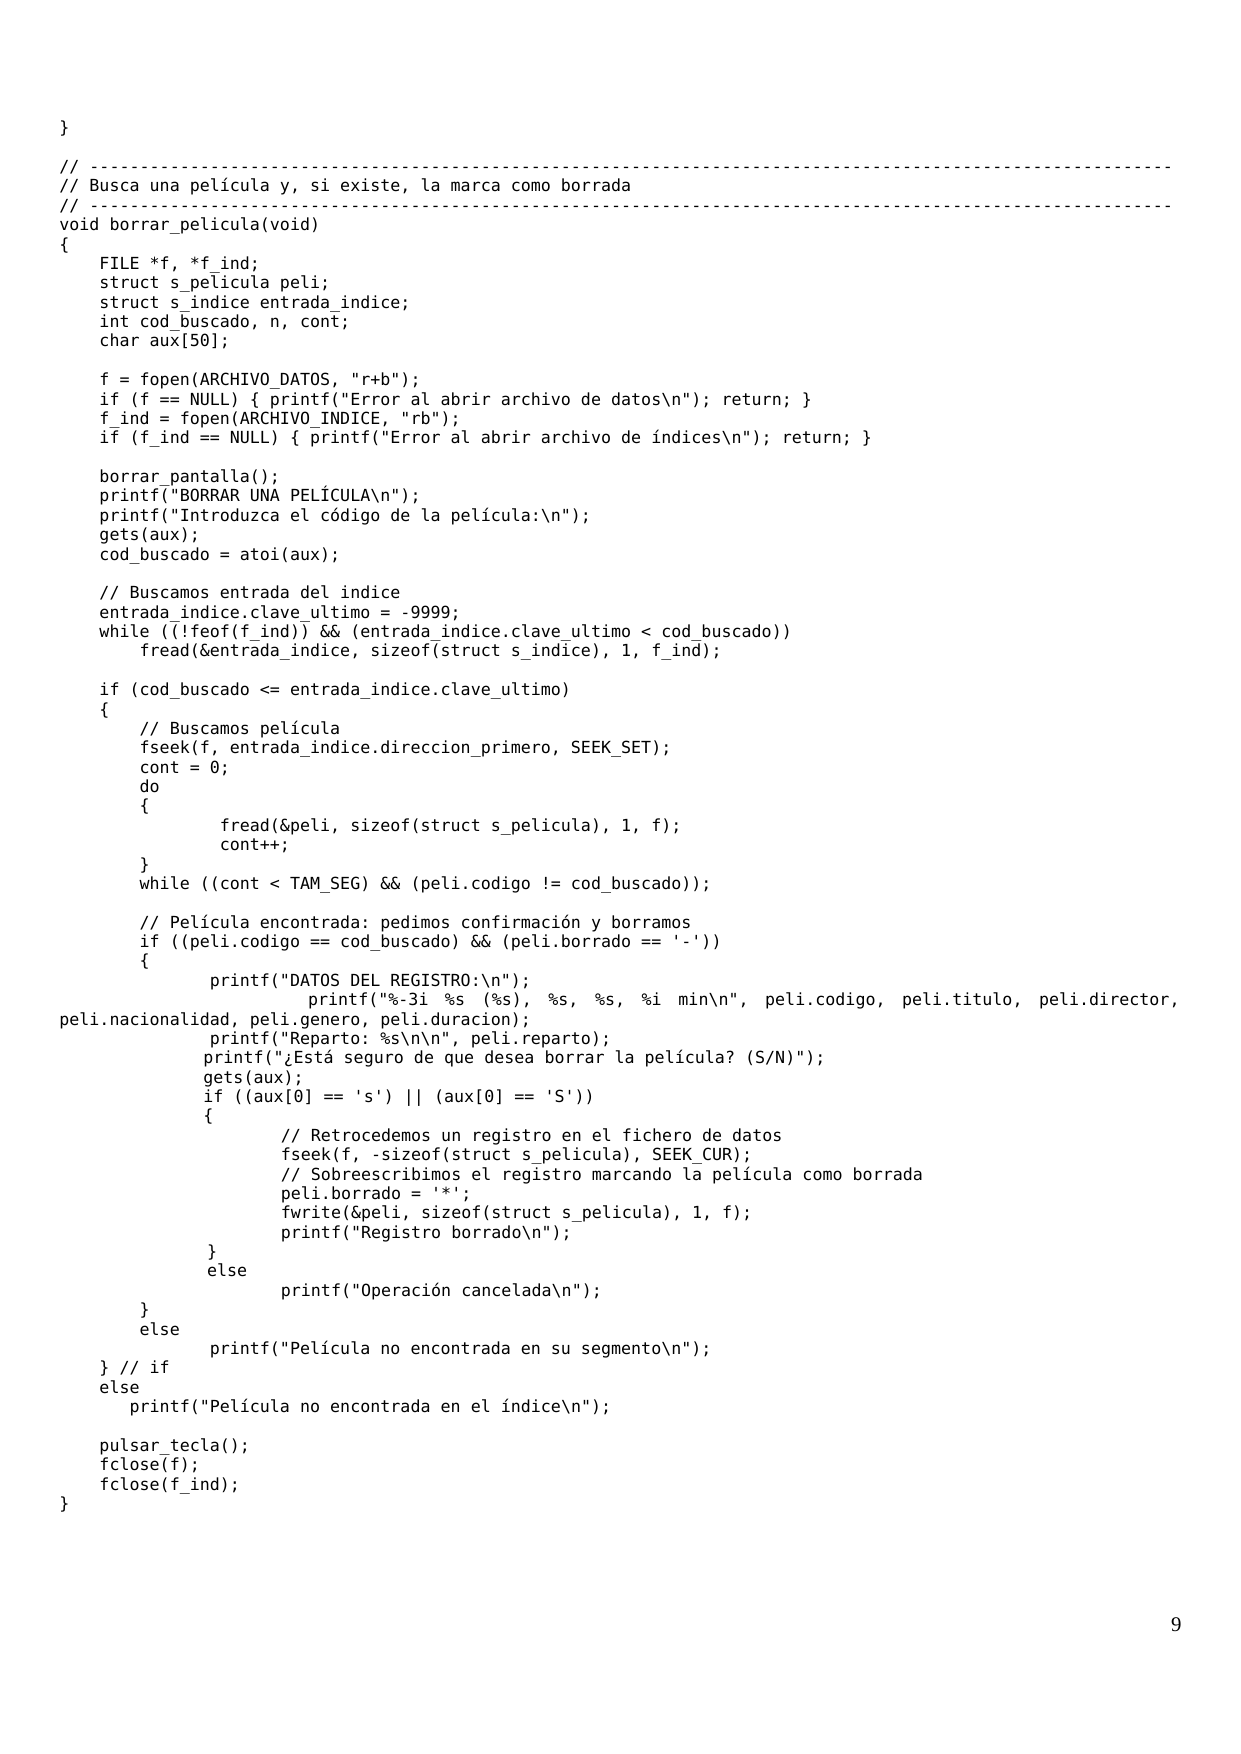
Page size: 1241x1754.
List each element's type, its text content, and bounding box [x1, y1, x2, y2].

text printf("DATOS DEL REGISTRO:\n"); [59, 971, 1181, 990]
text // Película encontrada: pedimos confirmación y borramos [59, 912, 1181, 932]
text printf("Registro borrado\n"); [59, 1222, 1181, 1242]
text } [59, 1300, 1181, 1319]
text do [59, 777, 1181, 796]
text fclose(f); [59, 1455, 1181, 1474]
text cont++; [59, 835, 1181, 854]
text printf("Película no encontrada en el í­ndice\n"); [59, 1397, 1181, 1416]
text struct s_pelicula peli; [59, 273, 1181, 292]
text else [59, 1319, 1181, 1339]
text if ((peli.codigo == cod_buscado) && (peli.borrado == '-')) [59, 932, 1181, 951]
text FILE *f, *f_ind; [59, 254, 1181, 273]
text // Sobreescribimos el registro marcando la película como borrada [59, 1164, 1181, 1184]
text gets(aux); [59, 525, 1181, 544]
text if (cod_buscado <= entrada_indice.clave_ultimo) [59, 680, 1181, 699]
text printf("¿Está seguro de que desea borrar la película? (S/N)"); [59, 1048, 1181, 1067]
text else [59, 1261, 1181, 1281]
text entrada_indice.clave_ultimo = -9999; [59, 602, 1181, 622]
text printf("Reparto: %s\n\n", peli.reparto); [59, 1029, 1181, 1048]
text { [59, 1106, 1181, 1126]
text // ------------------------------------------------------------------------------------------------------------ [59, 157, 1181, 176]
text fread(&peli, sizeof(struct s_pelicula), 1, f); [59, 816, 1181, 835]
text // Buscamos película [59, 719, 1181, 738]
text printf("%-3i %s (%s), %s, %s, %i min\n", peli.codigo, peli.titulo, peli.director, peli.nacionalidad, peli.genero, peli.duracion); [59, 990, 1181, 1029]
text { [59, 796, 1181, 816]
text fclose(f_ind); [59, 1474, 1181, 1494]
text printf("BORRAR UNA PELÍCULA\n"); [59, 486, 1181, 506]
text // ------------------------------------------------------------------------------------------------------------ [59, 196, 1181, 215]
text void borrar_pelicula(void) [59, 215, 1181, 234]
text pulsar_tecla(); [59, 1436, 1181, 1455]
text int cod_buscado, n, cont; [59, 312, 1181, 331]
text { [59, 699, 1181, 719]
text while ((!feof(f_ind)) && (entrada_indice.clave_ultimo < cod_buscado)) [59, 622, 1181, 641]
text peli.borrado = '*'; [59, 1184, 1181, 1203]
text char aux[50]; [59, 331, 1181, 351]
text else [59, 1377, 1181, 1397]
text printf("Introduzca el código de la película:\n"); [59, 506, 1181, 525]
text { [59, 234, 1181, 254]
text { [59, 951, 1181, 971]
text } // if [59, 1358, 1181, 1377]
text fseek(f, entrada_indice.direccion_primero, SEEK_SET); [59, 738, 1181, 757]
text f = fopen(ARCHIVO_DATOS, "r+b"); [59, 370, 1181, 389]
text borrar_pantalla(); [59, 467, 1181, 486]
text if (f_ind == NULL) { printf("Error al abrir archivo de índices\n"); return; } [59, 428, 1181, 447]
text // Busca una película y, si existe, la marca como borrada [59, 176, 1181, 196]
text printf("Película no encontrada en su segmento\n"); [59, 1339, 1181, 1358]
text f_ind = fopen(ARCHIVO_INDICE, "rb"); [59, 409, 1181, 428]
text fread(&entrada_indice, sizeof(struct s_indice), 1, f_ind); [59, 641, 1181, 661]
text printf("Operación cancelada\n"); [59, 1281, 1181, 1300]
text cod_buscado = atoi(aux); [59, 544, 1181, 564]
text } [59, 1242, 1181, 1261]
text // Buscamos entrada del indice [59, 583, 1181, 602]
text } [59, 118, 1181, 137]
text fwrite(&peli, sizeof(struct s_pelicula), 1, f); [59, 1203, 1181, 1222]
text fseek(f, -sizeof(struct s_pelicula), SEEK_CUR); [59, 1145, 1181, 1164]
text } [59, 854, 1181, 874]
text if ((aux[0] == 's') || (aux[0] == 'S')) [59, 1087, 1181, 1106]
text // Retrocedemos un registro en el fichero de datos [59, 1126, 1181, 1145]
text cont = 0; [59, 757, 1181, 777]
text if (f == NULL) { printf("Error al abrir archivo de datos\n"); return; } [59, 389, 1181, 409]
text while ((cont < TAM_SEG) && (peli.codigo != cod_buscado)); [59, 874, 1181, 893]
text } [59, 1494, 1181, 1513]
text struct s_indice entrada_indice; [59, 292, 1181, 312]
text gets(aux); [59, 1067, 1181, 1087]
